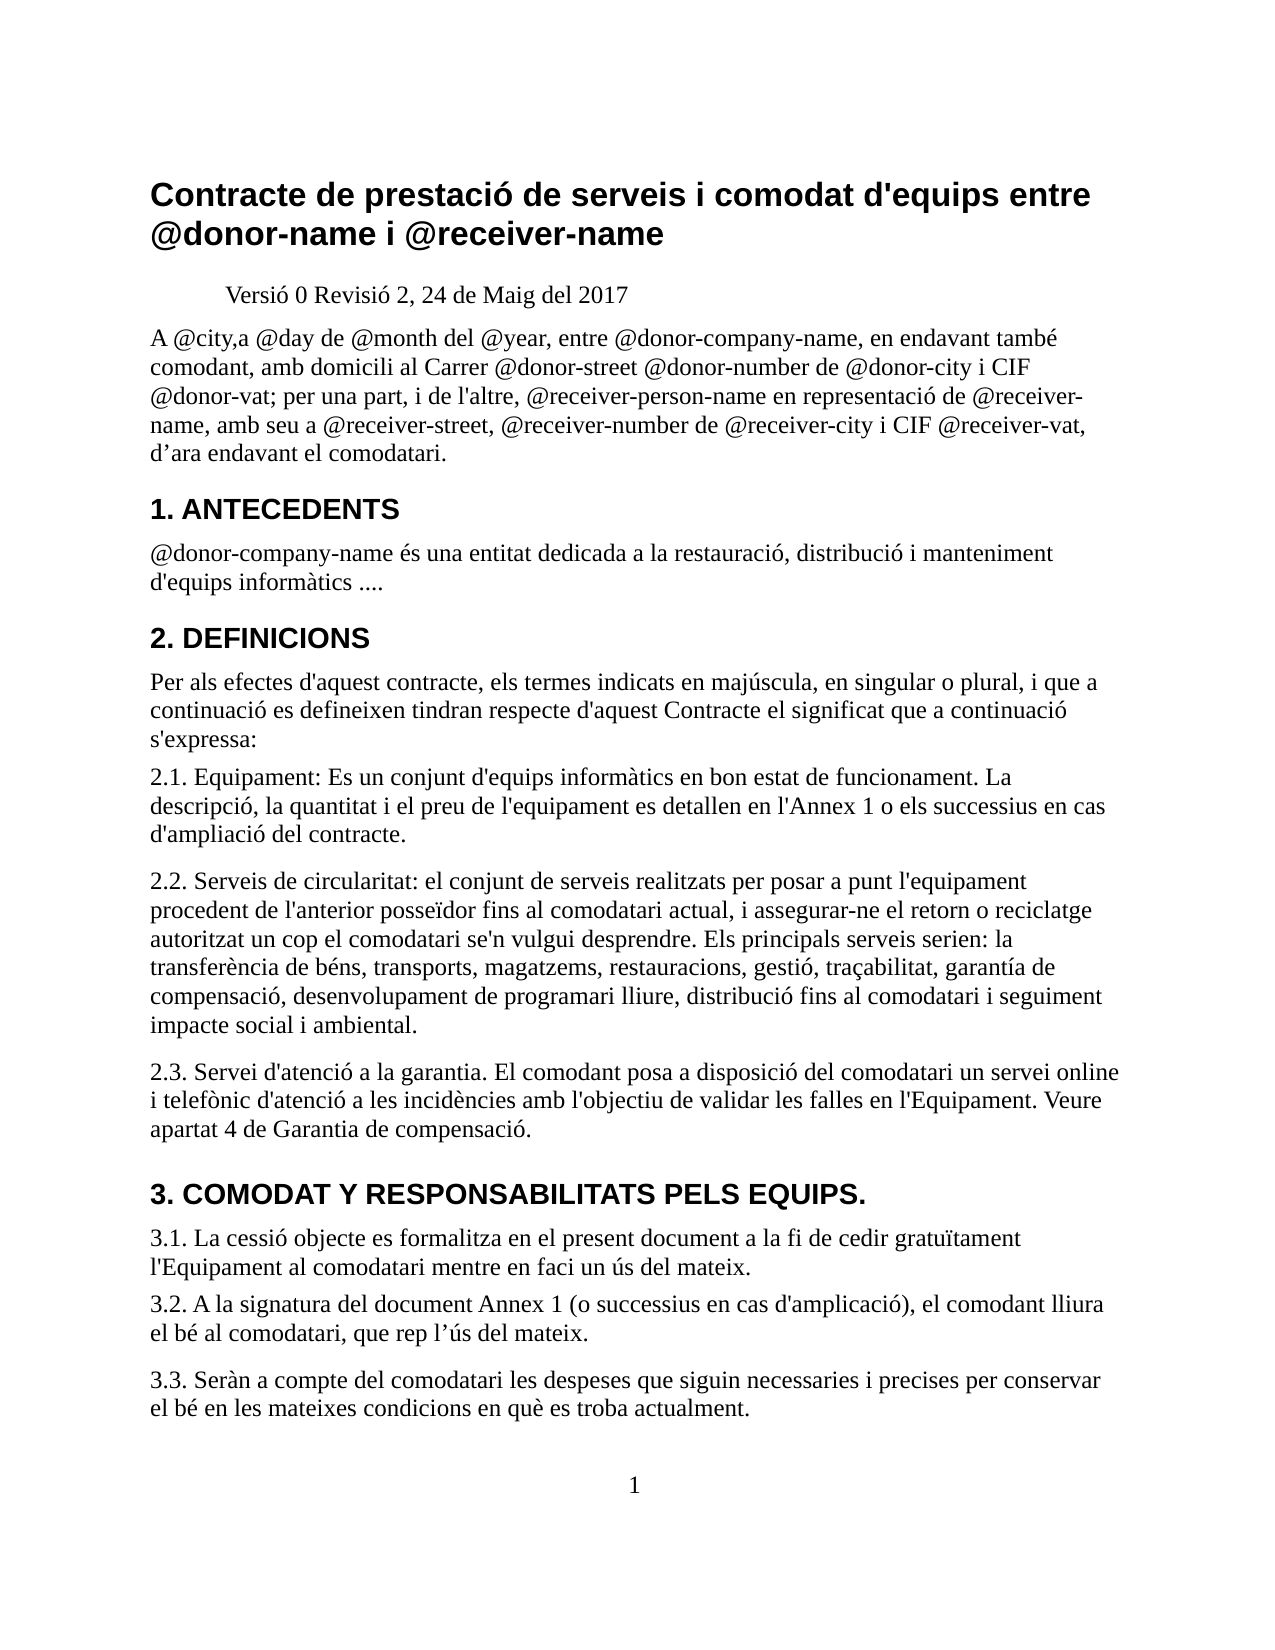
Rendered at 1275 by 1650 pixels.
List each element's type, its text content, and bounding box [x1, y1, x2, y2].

text Per als efectes d'aquest contracte, els termes indicats en majúscula, en singular o plural, i que a continuació es defineixen tindran respecte d'aquest Contracte el significat que a continuació s'expressa: [150, 667, 1125, 753]
text A @city,a @day de @month del @year, entre @donor-company-name, en endavant també comodant, amb domicili al Carrer @donor-street @donor-number de @donor-city i CIF @donor-vat; per una part, i de l'altre, @receiver-person-name en representació de @receiver-name, amb seu a @receiver-street, @receiver-number de @receiver-city i CIF @receiver-vat, d’ara endavant el comodatari. [150, 323, 1125, 467]
text 2.2. Serveis de circularitat: el conjunt de serveis realitzats per posar a punt l'equipament procedent de l'anterior posseïdor fins al comodatari actual, i assegurar-ne el retorn o reciclatge autoritzat un cop el comodatari se'n vulgui desprendre. Els principals serveis serien: la transferència de béns, transports, magatzems, restauracions, gestió, traçabilitat, garantía de compensació, desenvolupament de programari lliure, distribució fins al comodatari i seguiment impacte social i ambiental. [150, 866, 1125, 1039]
text Versió 0 Revisió 2, 24 de Maig del 2017 [225, 280, 1125, 308]
text 3.2. A la signatura del document Annex 1 (o successius en cas d'amplicació), el comodant lliura el bé al comodatari, que rep l’ús del mateix. [150, 1289, 1125, 1347]
text 3.1. La cessió objecte es formalitza en el present document a la fi de cedir gratuïtament l'Equipament al comodatari mentre en faci un ús del mateix. [150, 1223, 1125, 1280]
text 2.1. Equipament: Es un conjunt d'equips informàtics en bon estat de funcionament. La descripció, la quantitat i el preu de l'equipament es detallen en l'Annex 1 o els successius en cas d'ampliació del contracte. [150, 762, 1125, 848]
subtitle 2. DEFINICIONS [150, 621, 1125, 654]
subtitle 1. ANTECEDENTS [150, 492, 1125, 526]
subtitle 3. COMODAT Y RESPONSABILITATS PELS EQUIPS. [150, 1177, 1125, 1210]
text 2.3. Servei d'atenció a la garantia. El comodant posa a disposició del comodatari un servei online i telefònic d'atenció a les incidències amb l'objectiu de validar les falles en l'Equipament. Veure apartat 4 de Garantia de compensació. [150, 1057, 1125, 1143]
text @donor-company-name és una entitat dedicada a la restauració, distribució i manteniment d'equips informàtics .... [150, 538, 1125, 596]
text 3.3. Seràn a compte del comodatari les despeses que siguin necessaries i precises per conservar el bé en les mateixes condicions en què es troba actualment. [150, 1365, 1125, 1422]
subtitle Contracte de prestació de serveis i comodat d'equips entre @donor-name i @receiver-name [150, 175, 1125, 252]
